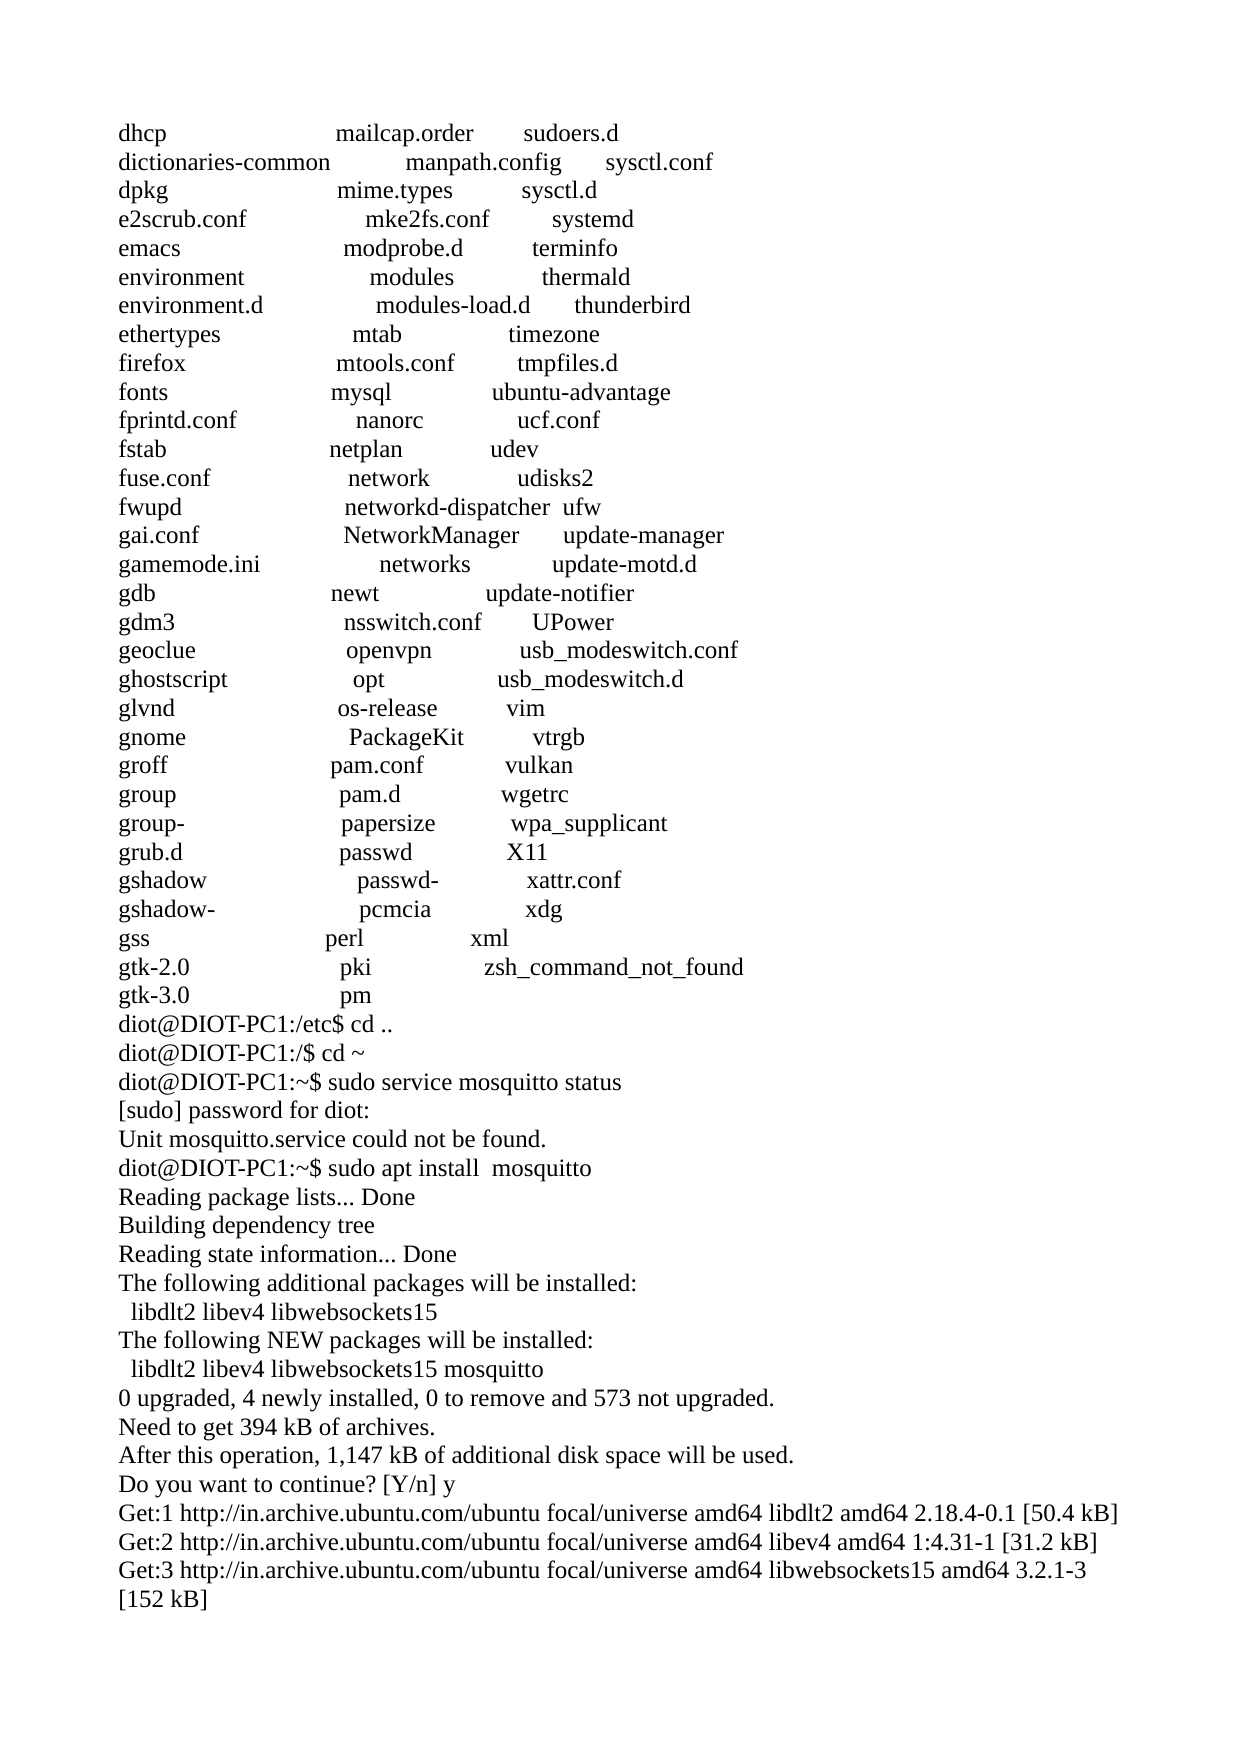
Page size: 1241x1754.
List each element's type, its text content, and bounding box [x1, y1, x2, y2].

text diot@DIOT-PC1:/etc$ cd .. [118, 1009, 1122, 1038]
text The following additional packages will be installed: [118, 1268, 1122, 1297]
text After this operation, 1,147 kB of additional disk space will be used. [118, 1441, 1122, 1469]
text 0 upgraded, 4 newly installed, 0 to remove and 573 not upgraded. [118, 1383, 1122, 1412]
text diot@DIOT-PC1:~$ sudo apt install mosquitto [118, 1153, 1122, 1182]
text fstab netplan udev [118, 434, 1122, 463]
text environment.d modules-load.d thunderbird [118, 291, 1122, 319]
text dpkg mime.types sysctl.d [118, 176, 1122, 204]
text gshadow passwd- xattr.conf [118, 866, 1122, 894]
text gdb newt update-notifier [118, 578, 1122, 607]
text fprintd.conf nanorc ucf.conf [118, 406, 1122, 434]
text gss perl xml [118, 923, 1122, 952]
text Need to get 394 kB of archives. [118, 1412, 1122, 1441]
text geoclue openvpn usb_modeswitch.conf [118, 636, 1122, 664]
text firefox mtools.conf tmpfiles.d [118, 348, 1122, 377]
text gdm3 nsswitch.conf UPower [118, 607, 1122, 636]
text gtk-3.0 pm [118, 981, 1122, 1009]
text ghostscript opt usb_modeswitch.d [118, 664, 1122, 693]
text e2scrub.conf mke2fs.conf systemd [118, 204, 1122, 233]
text fuse.conf network udisks2 [118, 463, 1122, 492]
text Get:1 http://in.archive.ubuntu.com/ubuntu focal/universe amd64 libdlt2 amd64 2.18.4-0.1 [50.4 kB] [118, 1498, 1122, 1527]
text environment modules thermald [118, 262, 1122, 291]
text dhcp mailcap.order sudoers.d [118, 118, 1122, 147]
text The following NEW packages will be installed: [118, 1326, 1122, 1354]
text glvnd os-release vim [118, 693, 1122, 722]
text gai.conf NetworkManager update-manager [118, 521, 1122, 549]
text ethertypes mtab timezone [118, 319, 1122, 348]
text group pam.d wgetrc [118, 779, 1122, 808]
text Get:2 http://in.archive.ubuntu.com/ubuntu focal/universe amd64 libev4 amd64 1:4.31-1 [31.2 kB] [118, 1527, 1122, 1556]
text [sudo] password for diot: [118, 1096, 1122, 1124]
text Get:3 http://in.archive.ubuntu.com/ubuntu focal/universe amd64 libwebsockets15 amd64 3.2.1-3 [152 kB] [118, 1556, 1122, 1613]
text libdlt2 libev4 libwebsockets15 mosquitto [118, 1354, 1122, 1383]
text grub.d passwd X11 [118, 837, 1122, 866]
text libdlt2 libev4 libwebsockets15 [118, 1297, 1122, 1326]
text gamemode.ini networks update-motd.d [118, 549, 1122, 578]
text dictionaries-common manpath.config sysctl.conf [118, 147, 1122, 176]
text gshadow- pcmcia xdg [118, 894, 1122, 923]
text Reading state information... Done [118, 1239, 1122, 1268]
text emacs modprobe.d terminfo [118, 233, 1122, 262]
text Do you want to continue? [Y/n] y [118, 1469, 1122, 1498]
text gnome PackageKit vtrgb [118, 722, 1122, 751]
text fonts mysql ubuntu-advantage [118, 377, 1122, 406]
text group- papersize wpa_supplicant [118, 808, 1122, 837]
text fwupd networkd-dispatcher ufw [118, 492, 1122, 521]
text Unit mosquitto.service could not be found. [118, 1124, 1122, 1153]
text diot@DIOT-PC1:/$ cd ~ [118, 1038, 1122, 1067]
text Reading package lists... Done [118, 1182, 1122, 1211]
text groff pam.conf vulkan [118, 751, 1122, 779]
text diot@DIOT-PC1:~$ sudo service mosquitto status [118, 1067, 1122, 1096]
text gtk-2.0 pki zsh_command_not_found [118, 952, 1122, 981]
text Building dependency tree [118, 1211, 1122, 1239]
